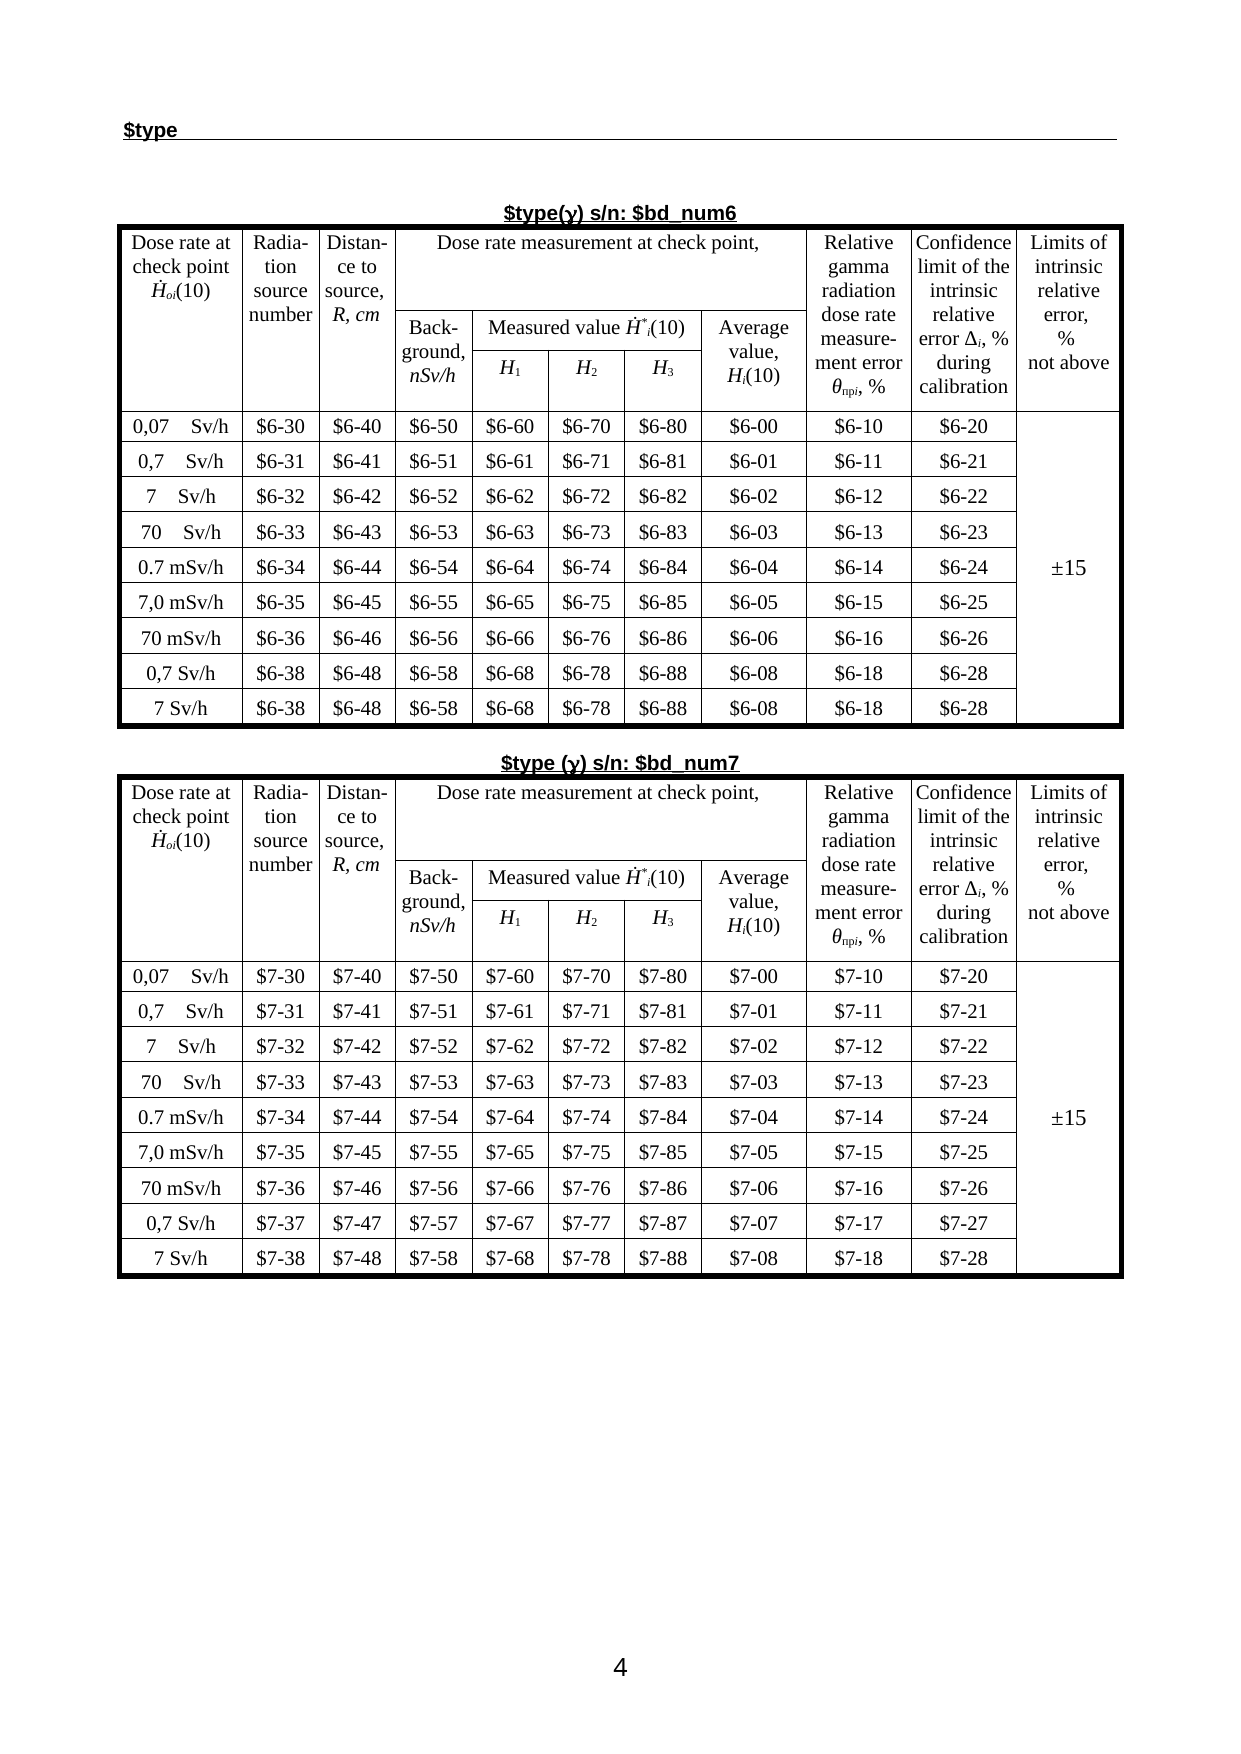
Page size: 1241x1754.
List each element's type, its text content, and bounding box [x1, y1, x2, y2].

table_cell 0.7 mSv/h [122, 1098, 242, 1132]
table_cell $6-10 [807, 412, 911, 441]
table_cell $7-51 [396, 992, 472, 1026]
table_cell $7-35 [243, 1133, 319, 1167]
table_cell $7-06 [702, 1168, 806, 1203]
table_cell $6-46 [320, 618, 395, 653]
table_cell $6-40 [320, 412, 395, 441]
table_cell $6-31 [243, 442, 319, 476]
table_cell $6-65 [473, 583, 548, 617]
table_cell $6-45 [320, 583, 395, 617]
table_cell $7-07 [702, 1204, 806, 1238]
table_cell $7-73 [549, 1062, 624, 1097]
table_cell 7 Sv/h [122, 1239, 242, 1273]
table_cell 70 mSv/h [122, 618, 242, 653]
table_cell $6-32 [243, 477, 319, 511]
table_cell $6-54 [396, 548, 472, 582]
table_cell 70 Sv/h [122, 512, 242, 547]
table_cell Relative gamma radiation dose rate measure-ment error θпрi, % [807, 230, 911, 411]
table_cell 0,7 Sv/h [122, 1204, 242, 1238]
table_cell $6-33 [243, 512, 319, 547]
table_cell $7-43 [320, 1062, 395, 1097]
table_cell H3 [625, 901, 701, 961]
table_cell Relative gamma radiation dose rate measure-ment error θпрi, % [807, 780, 911, 961]
table_cell $7-47 [320, 1204, 395, 1238]
table_cell $7-32 [243, 1027, 319, 1061]
table_cell $7-10 [807, 962, 911, 991]
table_cell $6-43 [320, 512, 395, 547]
table_cell $6-13 [807, 512, 911, 547]
table_cell Back-ground, nSv/h [396, 861, 472, 961]
table_cell H1 [473, 901, 548, 961]
table_cell $6-24 [912, 548, 1016, 582]
table_cell Distan-ce to source, R, сm [320, 780, 395, 961]
table_cell $6-00 [702, 412, 806, 441]
table_cell $7-55 [396, 1133, 472, 1167]
table_cell Distan-ce to source, R, сm [320, 230, 395, 411]
table_cell 0,7 Sv/h [122, 654, 242, 688]
table_cell $7-48 [320, 1239, 395, 1273]
table_cell ±15 [1017, 962, 1119, 1273]
table_cell $6-14 [807, 548, 911, 582]
table_cell Back-ground, nSv/h [396, 311, 472, 411]
table_cell $7-25 [912, 1133, 1016, 1167]
table_cell $6-85 [625, 583, 701, 617]
table_cell $7-80 [625, 962, 701, 991]
table_cell $7-63 [473, 1062, 548, 1097]
table_cell $6-21 [912, 442, 1016, 476]
table_cell $7-81 [625, 992, 701, 1026]
table_cell $7-62 [473, 1027, 548, 1061]
table_cell $7-70 [549, 962, 624, 991]
table_cell $6-28 [912, 654, 1016, 688]
table_cell $7-28 [912, 1239, 1016, 1273]
table_cell $6-58 [396, 654, 472, 688]
table_cell $7-52 [396, 1027, 472, 1061]
table_cell 7,0 mSv/h [122, 583, 242, 617]
table_cell $7-71 [549, 992, 624, 1026]
table_cell $6-58 [396, 689, 472, 723]
table_cell $7-08 [702, 1239, 806, 1273]
table_cell $6-51 [396, 442, 472, 476]
table_cell $6-22 [912, 477, 1016, 511]
table_cell 7 Sv/h [122, 477, 242, 511]
table_cell Measured value Ḣ*i(10) [473, 311, 701, 349]
table_cell Radia-tion source number [243, 230, 319, 411]
table_cell $6-36 [243, 618, 319, 653]
table_cell $7-27 [912, 1204, 1016, 1238]
table_cell $6-53 [396, 512, 472, 547]
table_cell $6-12 [807, 477, 911, 511]
table_cell $6-48 [320, 689, 395, 723]
table_cell $7-65 [473, 1133, 548, 1167]
table_cell $6-38 [243, 654, 319, 688]
table_cell $6-05 [702, 583, 806, 617]
table_cell $6-18 [807, 689, 911, 723]
table_header $type() s/n: $bd_num6 [119, 179, 1121, 224]
table_cell $7-50 [396, 962, 472, 991]
table_cell $6-03 [702, 512, 806, 547]
table_cell $6-78 [549, 689, 624, 723]
table_cell $6-82 [625, 477, 701, 511]
table_cell $6-04 [702, 548, 806, 582]
table_cell 7 Sv/h [122, 1027, 242, 1061]
table_cell $6-34 [243, 548, 319, 582]
table_cell $6-08 [702, 689, 806, 723]
table_cell $6-88 [625, 654, 701, 688]
table_cell $7-04 [702, 1098, 806, 1132]
table_cell $7-18 [807, 1239, 911, 1273]
table_cell $7-78 [549, 1239, 624, 1273]
table_cell $7-72 [549, 1027, 624, 1061]
table_cell $6-38 [243, 689, 319, 723]
table_cell ±15 [1017, 412, 1119, 723]
table_cell $7-57 [396, 1204, 472, 1238]
table_cell $7-34 [243, 1098, 319, 1132]
table_cell $6-11 [807, 442, 911, 476]
table_cell $6-08 [702, 654, 806, 688]
table_cell $7-84 [625, 1098, 701, 1132]
table_cell H3 [625, 351, 701, 411]
table_cell Dose rate measurement at check point, [396, 230, 806, 310]
table_cell 0,7 Sv/h [122, 442, 242, 476]
table_cell $6-35 [243, 583, 319, 617]
table_cell $7-13 [807, 1062, 911, 1097]
table_cell $7-44 [320, 1098, 395, 1132]
table_cell $7-05 [702, 1133, 806, 1167]
table_cell $7-76 [549, 1168, 624, 1203]
table_cell $6-78 [549, 654, 624, 688]
table_header $type () s/n: $bd_num7 [119, 729, 1121, 774]
table_cell $6-25 [912, 583, 1016, 617]
table_cell $6-62 [473, 477, 548, 511]
table_cell $7-01 [702, 992, 806, 1026]
table_cell $6-15 [807, 583, 911, 617]
table_cell $6-86 [625, 618, 701, 653]
table_cell $7-77 [549, 1204, 624, 1238]
table_cell Limits of intrinsic relative error, % not above [1017, 780, 1119, 961]
table_cell 70 Sv/h [122, 1062, 242, 1097]
table_cell $6-42 [320, 477, 395, 511]
table_cell $7-24 [912, 1098, 1016, 1132]
table_cell $7-21 [912, 992, 1016, 1026]
table_cell $6-60 [473, 412, 548, 441]
table_cell 7,0 mSv/h [122, 1133, 242, 1167]
table_cell Dose rate measurement at check point, [396, 780, 806, 860]
table_cell $6-70 [549, 412, 624, 441]
table_cell H2 [549, 351, 624, 411]
table_cell $7-26 [912, 1168, 1016, 1203]
table_cell $6-75 [549, 583, 624, 617]
table_cell $6-30 [243, 412, 319, 441]
table_cell $7-54 [396, 1098, 472, 1132]
table_cell $7-58 [396, 1239, 472, 1273]
table_cell $7-20 [912, 962, 1016, 991]
table_cell $7-30 [243, 962, 319, 991]
table_cell $6-28 [912, 689, 1016, 723]
table_cell $7-11 [807, 992, 911, 1026]
table_cell $6-55 [396, 583, 472, 617]
table_cell $6-56 [396, 618, 472, 653]
table_cell $6-23 [912, 512, 1016, 547]
table_cell $7-68 [473, 1239, 548, 1273]
table_cell $6-64 [473, 548, 548, 582]
table_cell $6-68 [473, 654, 548, 688]
table_cell $7-15 [807, 1133, 911, 1167]
table_cell $6-01 [702, 442, 806, 476]
table_cell $7-88 [625, 1239, 701, 1273]
table_cell $6-02 [702, 477, 806, 511]
table_cell $7-66 [473, 1168, 548, 1203]
table_cell $7-75 [549, 1133, 624, 1167]
table_cell $7-83 [625, 1062, 701, 1097]
table_cell $6-80 [625, 412, 701, 441]
table_cell Measured value Ḣ*i(10) [473, 861, 701, 899]
table_cell $7-53 [396, 1062, 472, 1097]
table_cell Average value, Hi(10) [702, 311, 806, 411]
table_cell $6-63 [473, 512, 548, 547]
table_cell Average value, Hi(10) [702, 861, 806, 961]
table_cell $6-48 [320, 654, 395, 688]
table_cell 0,07 Sv/h [122, 412, 242, 441]
table_cell $7-41 [320, 992, 395, 1026]
table_cell Radia-tion source number [243, 780, 319, 961]
table_cell $7-14 [807, 1098, 911, 1132]
table_cell $7-12 [807, 1027, 911, 1061]
table_cell $6-20 [912, 412, 1016, 441]
table_cell $6-84 [625, 548, 701, 582]
table_cell 7 Sv/h [122, 689, 242, 723]
table_cell $6-06 [702, 618, 806, 653]
table_cell $6-52 [396, 477, 472, 511]
table_cell $7-37 [243, 1204, 319, 1238]
table_cell $7-82 [625, 1027, 701, 1061]
table_cell $6-68 [473, 689, 548, 723]
table_cell 0.7 mSv/h [122, 548, 242, 582]
table_cell $7-02 [702, 1027, 806, 1061]
table_cell $6-83 [625, 512, 701, 547]
table_cell $7-17 [807, 1204, 911, 1238]
table_cell 0,7 Sv/h [122, 992, 242, 1026]
table_cell $7-36 [243, 1168, 319, 1203]
table_cell H2 [549, 901, 624, 961]
table_cell $7-00 [702, 962, 806, 991]
table_cell $7-03 [702, 1062, 806, 1097]
table_cell 70 mSv/h [122, 1168, 242, 1203]
table_cell $7-74 [549, 1098, 624, 1132]
table_cell Dose rate at check point Ḣoi(10) [122, 780, 242, 961]
table_cell $7-86 [625, 1168, 701, 1203]
table_cell $7-16 [807, 1168, 911, 1203]
table_cell $6-66 [473, 618, 548, 653]
table_cell $6-72 [549, 477, 624, 511]
table_cell Confidence limit of the intrinsic relative error Δi, % during calibration [912, 230, 1016, 411]
table_cell $7-64 [473, 1098, 548, 1132]
table_cell $7-22 [912, 1027, 1016, 1061]
table_cell $6-74 [549, 548, 624, 582]
table_cell Confidence limit of the intrinsic relative error Δi, % during calibration [912, 780, 1016, 961]
table_cell $7-61 [473, 992, 548, 1026]
table_cell $7-60 [473, 962, 548, 991]
table_cell $6-71 [549, 442, 624, 476]
table_cell H1 [473, 351, 548, 411]
table_cell $7-31 [243, 992, 319, 1026]
table_cell 0,07 Sv/h [122, 962, 242, 991]
table_cell $6-73 [549, 512, 624, 547]
table_cell $6-41 [320, 442, 395, 476]
table_cell $6-50 [396, 412, 472, 441]
table_cell $7-42 [320, 1027, 395, 1061]
table_cell $6-61 [473, 442, 548, 476]
table_cell $7-56 [396, 1168, 472, 1203]
table_cell $7-85 [625, 1133, 701, 1167]
table_cell $7-33 [243, 1062, 319, 1097]
table_cell Limits of intrinsic relative error, % not above [1017, 230, 1119, 411]
table_cell $7-38 [243, 1239, 319, 1273]
table_cell $6-26 [912, 618, 1016, 653]
table_cell $7-46 [320, 1168, 395, 1203]
table_cell $6-88 [625, 689, 701, 723]
table_cell $7-67 [473, 1204, 548, 1238]
table_cell $6-16 [807, 618, 911, 653]
table_cell $7-40 [320, 962, 395, 991]
table_cell $6-44 [320, 548, 395, 582]
table_cell $6-81 [625, 442, 701, 476]
table_cell Dose rate at check point Ḣoi(10) [122, 230, 242, 411]
table_cell $6-76 [549, 618, 624, 653]
table_cell $7-87 [625, 1204, 701, 1238]
table_cell $6-18 [807, 654, 911, 688]
table_cell $7-45 [320, 1133, 395, 1167]
table_cell $7-23 [912, 1062, 1016, 1097]
